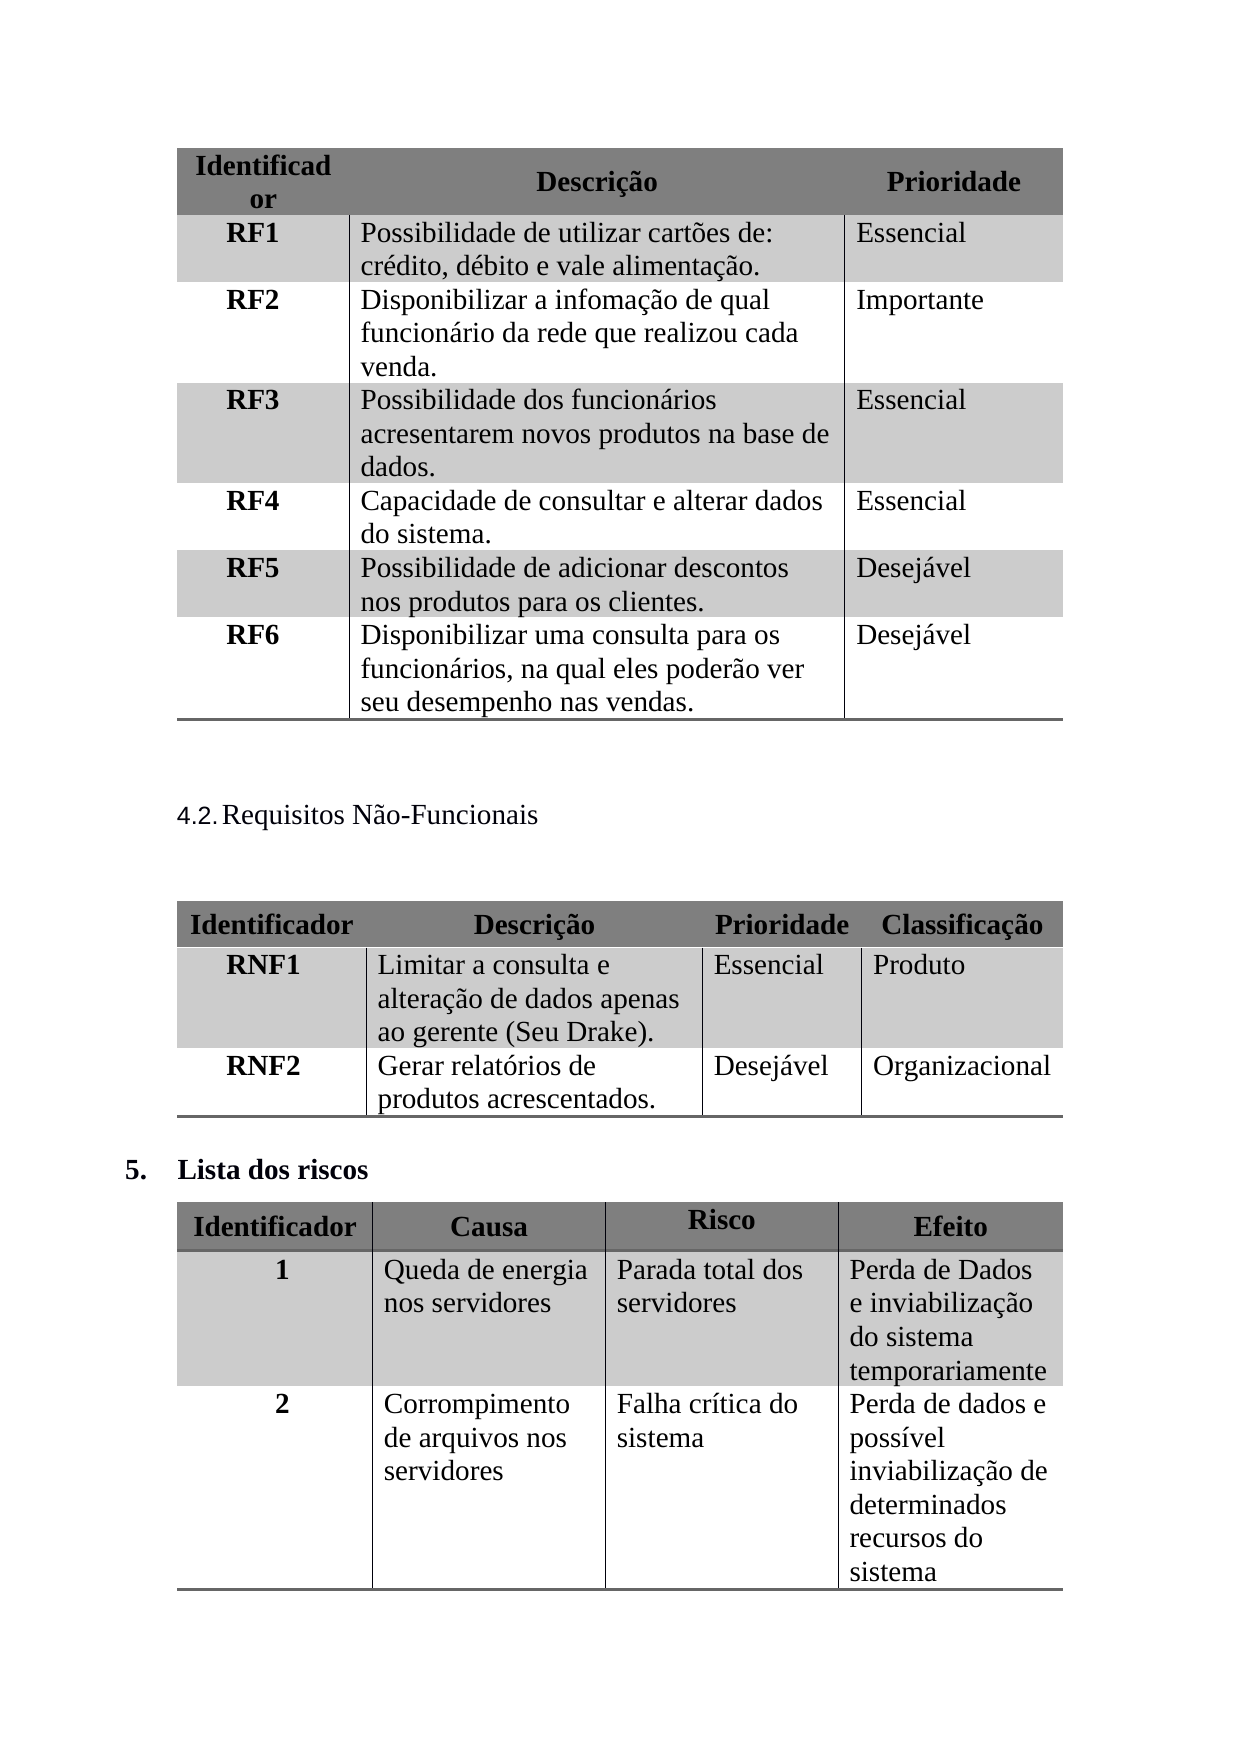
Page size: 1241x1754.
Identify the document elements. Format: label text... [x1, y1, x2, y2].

table_cell Perda de dados e possível inviabilização de determinados recursos do sistema [839, 1386, 1063, 1587]
table_cell Possibilidade dos funcionários acresentarem novos produtos na base de dados. [350, 383, 844, 483]
table_cell [177, 215, 349, 282]
table_cell Essencial [845, 215, 1063, 282]
table_header Classificação [862, 901, 1063, 947]
table_cell Produto [862, 948, 1063, 1048]
table_cell Corrompimento de arquivos nos servidores [373, 1386, 605, 1587]
table_header Identificador [177, 1202, 372, 1249]
table_cell Limitar a consulta e alteração de dados apenas ao gerente (Seu Drake). [367, 948, 702, 1048]
table_cell Falha crítica do sistema [606, 1386, 838, 1587]
table_header Prioridade [845, 148, 1063, 215]
table_header Risco [606, 1202, 838, 1249]
table_cell [177, 617, 349, 718]
table_cell [177, 483, 349, 550]
table_cell Organizacional [862, 1048, 1063, 1115]
table_header Descrição [349, 148, 845, 215]
table_header Identificador [177, 148, 349, 215]
table_cell Possibilidade de utilizar cartões de: crédito, débito e vale alimentação. [350, 215, 844, 282]
table_cell [177, 282, 349, 382]
table_header Prioridade [702, 901, 862, 947]
table_cell Gerar relatórios de produtos acrescentados. [367, 1048, 702, 1115]
table_cell Essencial [845, 383, 1063, 483]
table_cell Parada total dos servidores [606, 1252, 838, 1386]
table_cell Perda de Dados e inviabilização do sistema temporariamente [839, 1252, 1063, 1386]
table_cell Disponibilizar a infomação de qual funcionário da rede que realizou cada venda. [350, 282, 844, 382]
table_cell [177, 1386, 372, 1587]
table_cell Capacidade de consultar e alterar dados do sistema. [350, 483, 844, 550]
table_cell Desejável [845, 617, 1063, 718]
table_cell [177, 550, 349, 617]
table_cell Queda de energia nos servidores [373, 1252, 605, 1386]
table_cell Disponibilizar uma consulta para os funcionários, na qual eles poderão ver seu desempenho nas vendas. [350, 617, 844, 718]
table_header Identificador [177, 901, 366, 947]
table_cell [177, 1048, 366, 1115]
table_header Efeito [839, 1202, 1063, 1249]
table_cell Desejável [845, 550, 1063, 617]
table_cell Importante [845, 282, 1063, 382]
table_cell [177, 948, 366, 1048]
table_cell [177, 383, 349, 483]
subtitle Lista dos riscos [125, 1152, 1063, 1185]
table_cell [177, 1252, 372, 1386]
table_cell Possibilidade de adicionar descontos nos produtos para os clientes. [350, 550, 844, 617]
table_cell Essencial [845, 483, 1063, 550]
table_header Descrição [366, 901, 702, 947]
table_cell Desejável [703, 1048, 861, 1115]
table_header Causa [373, 1202, 605, 1249]
subtitle Requisitos Não-Funcionais [177, 797, 1063, 831]
table_cell Essencial [703, 948, 861, 1048]
